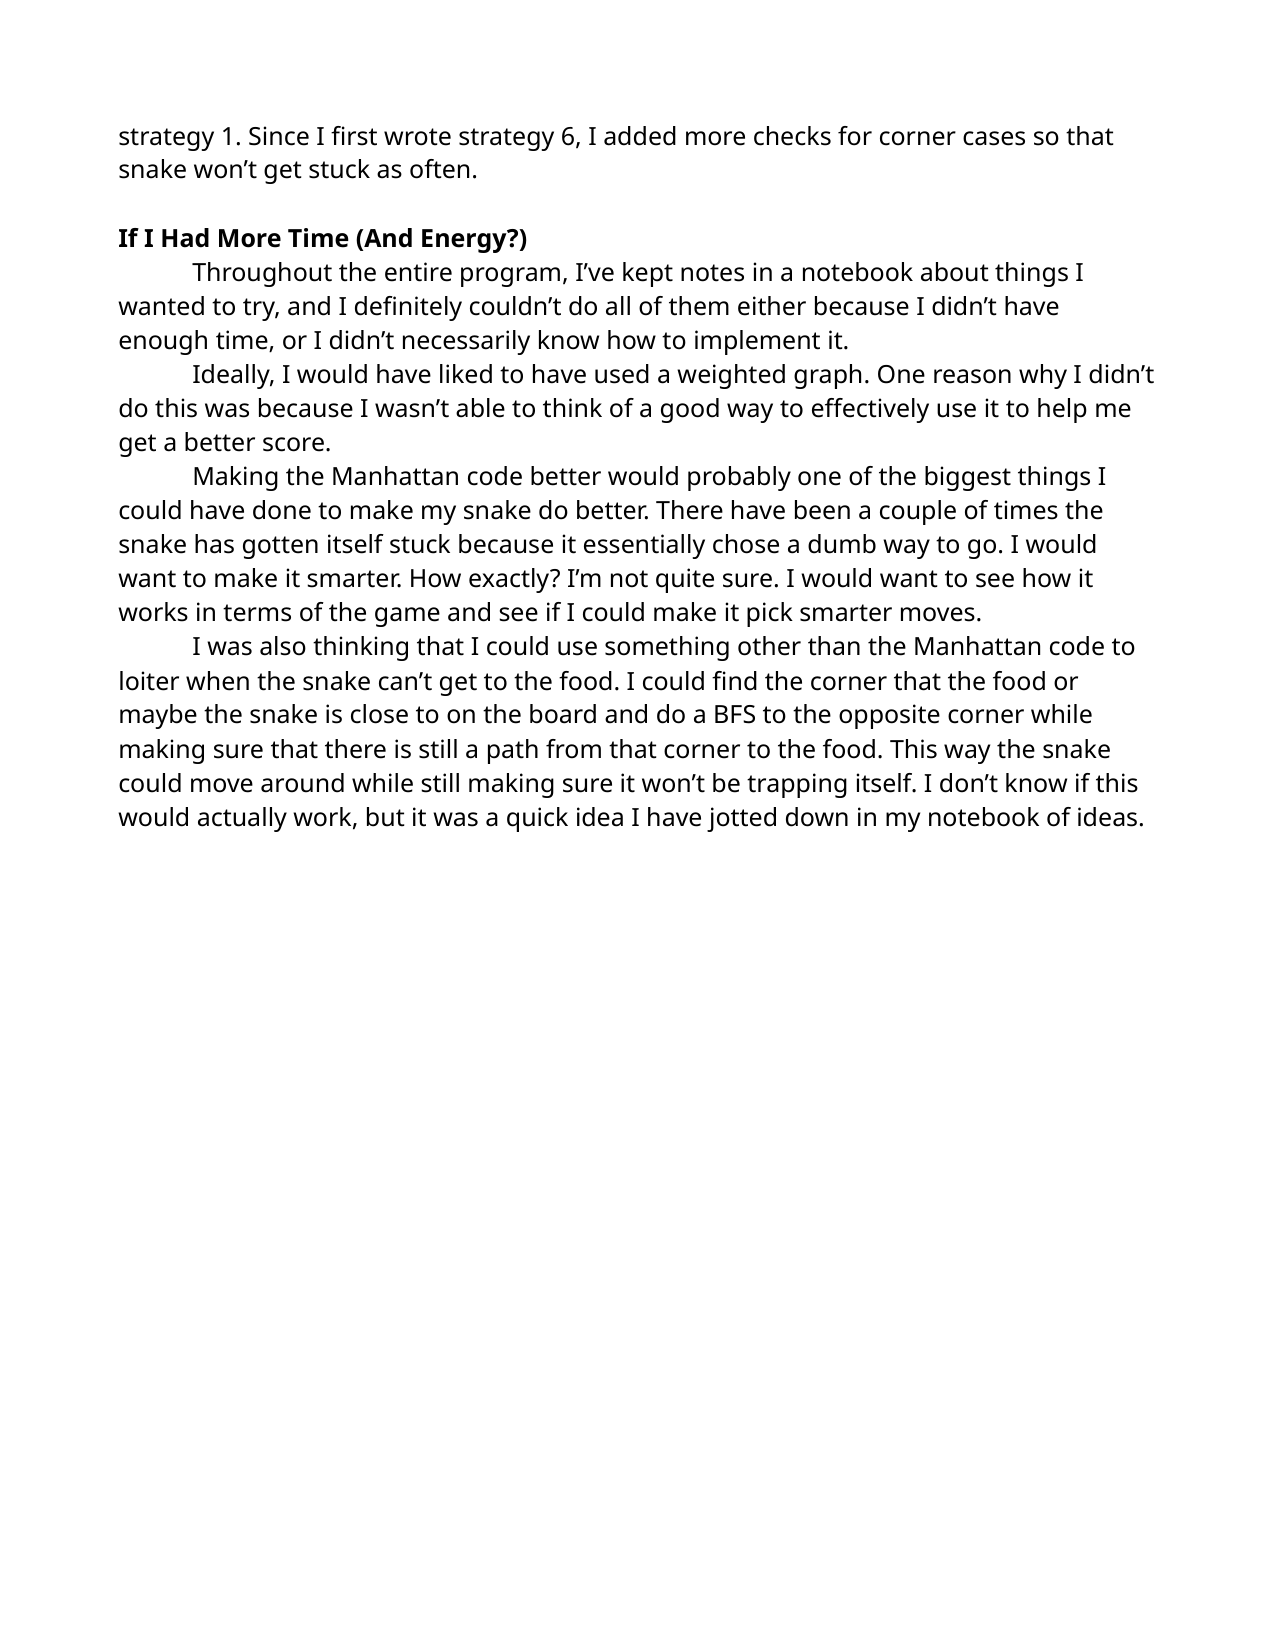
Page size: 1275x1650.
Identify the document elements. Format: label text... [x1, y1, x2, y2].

text If I Had More Time (And Energy?) [118, 220, 1157, 254]
text strategy 1. Since I first wrote strategy 6, I added more checks for corner cases so that snake won’t get stuck as often. [118, 118, 1157, 186]
text Ideally, I would have liked to have used a weighted graph. One reason why I didn’t do this was because I wasn’t able to think of a good way to effectively use it to help me get a better score. [118, 357, 1157, 459]
text I was also thinking that I could use something other than the Manhattan code to loiter when the snake can’t get to the food. I could find the corner that the food or maybe the snake is close to on the board and do a BFS to the opposite corner while making sure that there is still a path from that corner to the food. This way the snake could move around while still making sure it won’t be trapping itself. I don’t know if this would actually work, but it was a quick idea I have jotted down in my notebook of ideas. [118, 629, 1157, 833]
text Making the Manhattan code better would probably one of the biggest things I could have done to make my snake do better. There have been a couple of times the snake has gotten itself stuck because it essentially chose a dumb way to go. I would want to make it smarter. How exactly? I’m not quite sure. I would want to see how it works in terms of the game and see if I could make it pick smarter moves. [118, 459, 1157, 629]
text Throughout the entire program, I’ve kept notes in a notebook about things I wanted to try, and I definitely couldn’t do all of them either because I didn’t have enough time, or I didn’t necessarily know how to implement it. [118, 254, 1157, 357]
